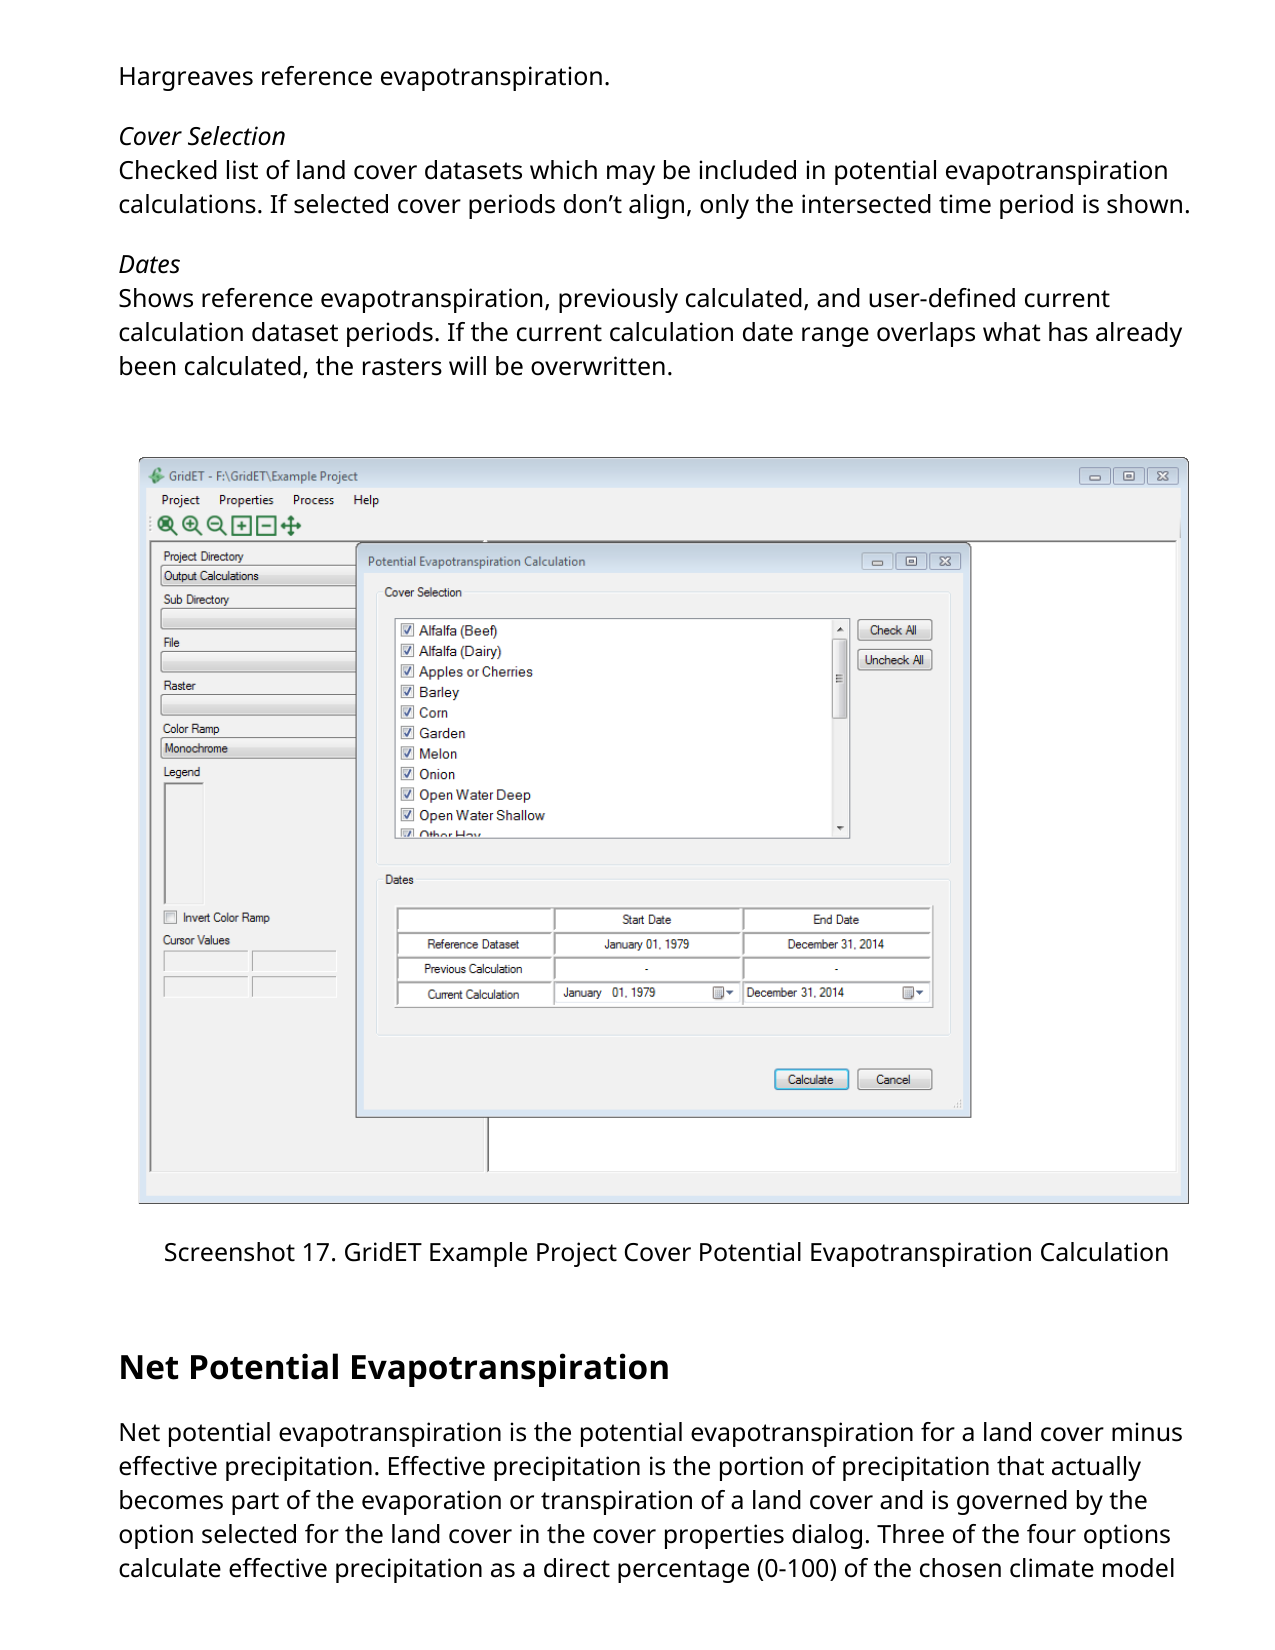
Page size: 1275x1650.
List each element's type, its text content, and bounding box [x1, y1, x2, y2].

subtitle Net Potential Evapotranspiration [118, 1343, 1216, 1389]
text Cover Selection Checked list of land cover datasets which may be included in potential evapotranspiration calculations. If selected cover periods don’t align, only the intersected time period is shown. [118, 119, 1216, 221]
text Net potential evapotranspiration is the potential evapotranspiration for a land cover minus effective precipitation. Effective precipitation is the portion of precipitation that actually becomes part of the evaporation or transpiration of a land cover and is governed by the option selected for the land cover in the cover properties dialog. Three of the four options calculate effective precipitation as a direct percentage (0-100) of the chosen climate model [118, 1414, 1216, 1585]
text Screenshot 17. GridET Example Project Cover Potential Evapotranspiration Calculation [118, 1234, 1216, 1268]
picture [138, 457, 1189, 1204]
text Hargreaves reference evapotranspiration. [118, 59, 1216, 93]
text Dates Shows reference evapotranspiration, previously calculated, and user-defined current calculation dataset periods. If the current calculation date range overlaps what has already been calculated, the rasters will be overwritten. [118, 246, 1216, 383]
